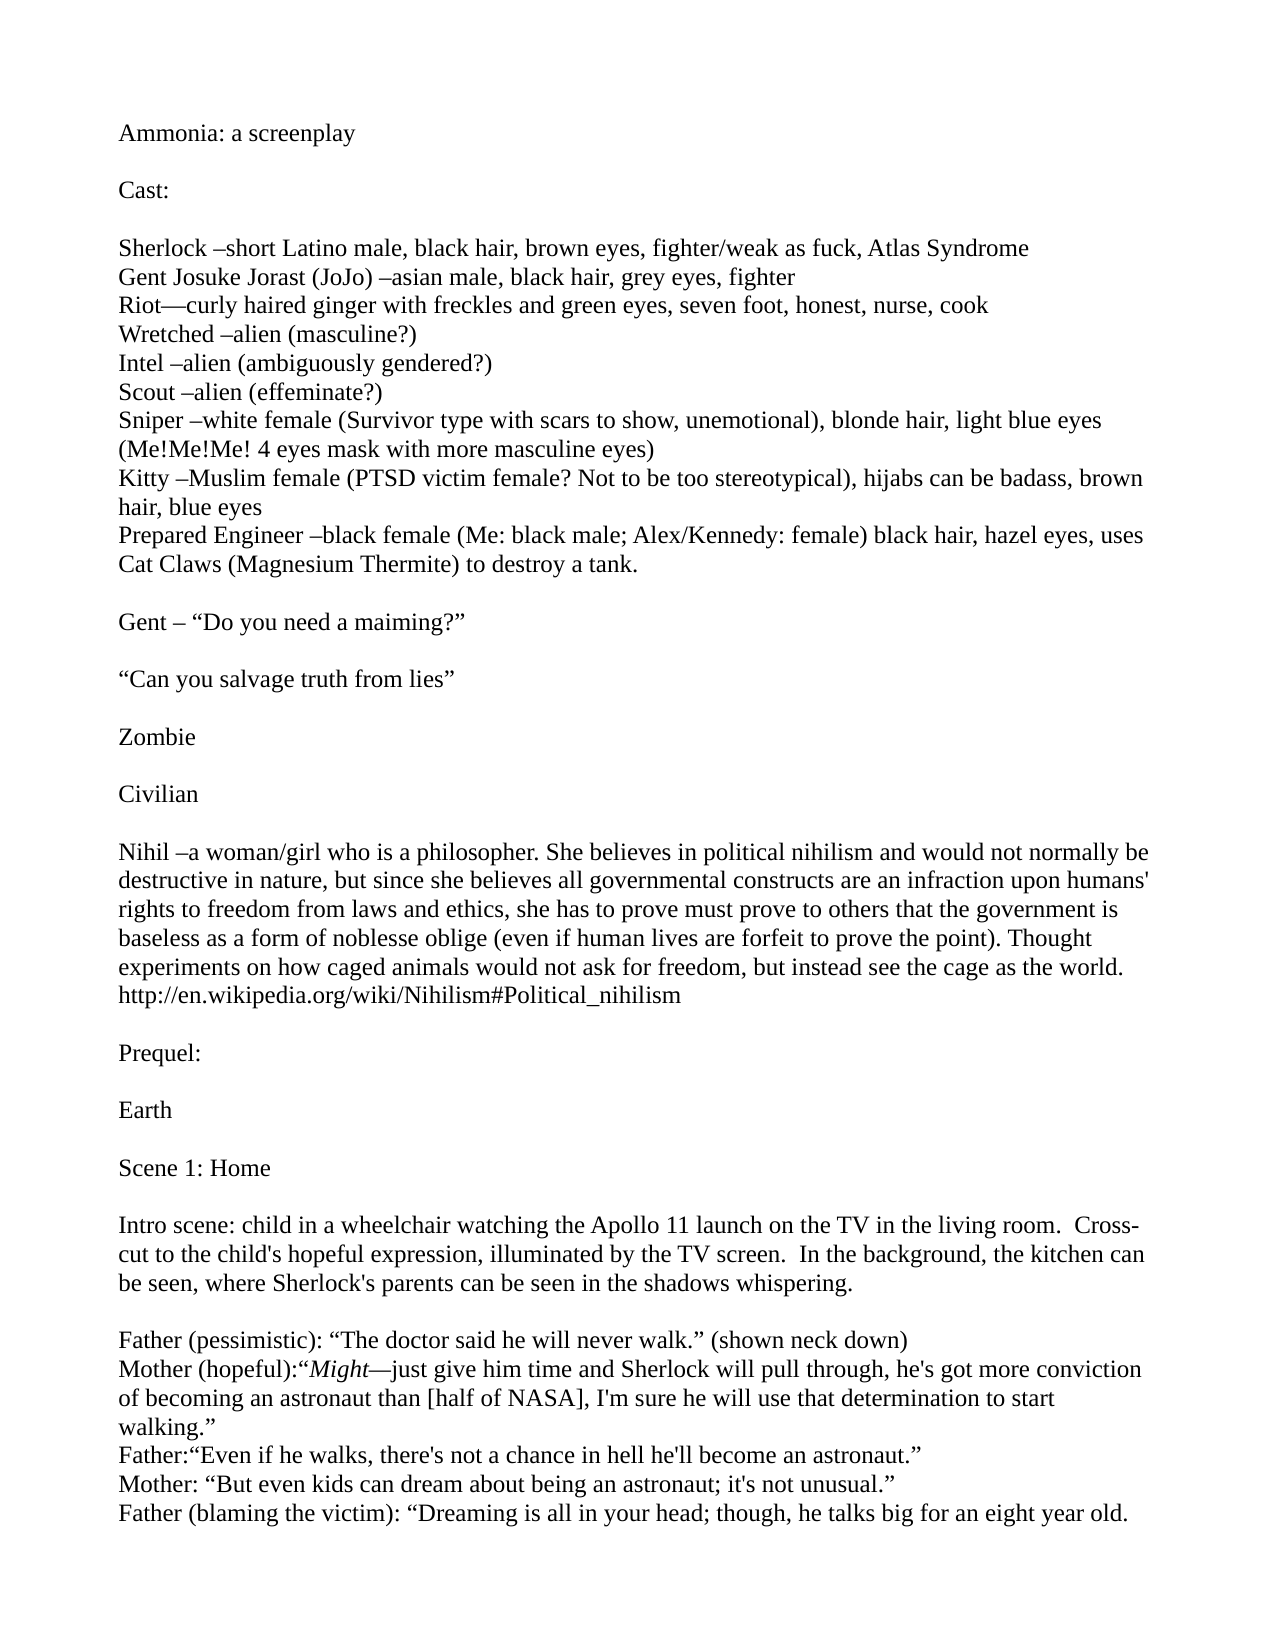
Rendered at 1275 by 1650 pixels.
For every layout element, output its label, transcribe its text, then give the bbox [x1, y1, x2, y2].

text Civilian [118, 779, 1157, 808]
text Nihil –a woman/girl who is a philosopher. She believes in political nihilism and would not normally be destructive in nature, but since she believes all governmental constructs are an infraction upon humans' rights to freedom from laws and ethics, she has to prove must prove to others that the government is baseless as a form of noblesse oblige (even if human lives are forfeit to prove the point). Thought experiments on how caged animals would not ask for freedom, but instead see the cage as the world. http://en.wikipedia.org/wiki/Nihilism#Political_nihilism [118, 837, 1157, 1009]
text Intro scene: child in a wheelchair watching the Apollo 11 launch on the TV in the living room. Cross-cut to the child's hopeful expression, illuminated by the TV screen. In the background, the kitchen can be seen, where Sherlock's parents can be seen in the shadows whispering. [118, 1211, 1157, 1297]
text Prepared Engineer –black female (Me: black male; Alex/Kennedy: female) black hair, hazel eyes, uses Cat Claws (Magnesium Thermite) to destroy a tank. [118, 521, 1157, 578]
text Riot—curly haired ginger with freckles and green eyes, seven foot, honest, nurse, cook [118, 291, 1157, 319]
text Father (blaming the victim): “Dreaming is all in your head; though, he talks big for an eight year old. [118, 1498, 1157, 1527]
text Father:“Even if he walks, there's not a chance in hell he'll become an astronaut.” [118, 1441, 1157, 1469]
text Kitty –Muslim female (PTSD victim female? Not to be too stereotypical), hijabs can be badass, brown hair, blue eyes [118, 463, 1157, 521]
text Sherlock –short Latino male, black hair, brown eyes, fighter/weak as fuck, Atlas Syndrome [118, 233, 1157, 262]
text Mother (hopeful):“Might—just give him time and Sherlock will pull through, he's got more conviction of becoming an astronaut than [half of NASA], I'm sure he will use that determination to start walking.” [118, 1354, 1157, 1441]
text Wretched –alien (masculine?) [118, 319, 1157, 348]
text Scout –alien (effeminate?) [118, 377, 1157, 406]
text Sniper –white female (Survivor type with scars to show, unemotional), blonde hair, light blue eyes (Me!Me!Me! 4 eyes mask with more masculine eyes) [118, 406, 1157, 463]
text Scene 1: Home [118, 1153, 1157, 1182]
text Mother: “But even kids can dream about being an astronaut; it's not unusual.” [118, 1469, 1157, 1498]
text Prequel: [118, 1038, 1157, 1067]
text Zombie [118, 722, 1157, 751]
text Intel –alien (ambiguously gendered?) [118, 348, 1157, 377]
text Earth [118, 1096, 1157, 1124]
text Cast: [118, 176, 1157, 204]
text Ammonia: a screenplay [118, 118, 1157, 147]
text Father (pessimistic): “The doctor said he will never walk.” (shown neck down) [118, 1326, 1157, 1354]
text Gent Josuke Jorast (JoJo) –asian male, black hair, grey eyes, fighter [118, 262, 1157, 291]
text “Can you salvage truth from lies” [118, 664, 1157, 693]
text Gent – “Do you need a maiming?” [118, 607, 1157, 636]
